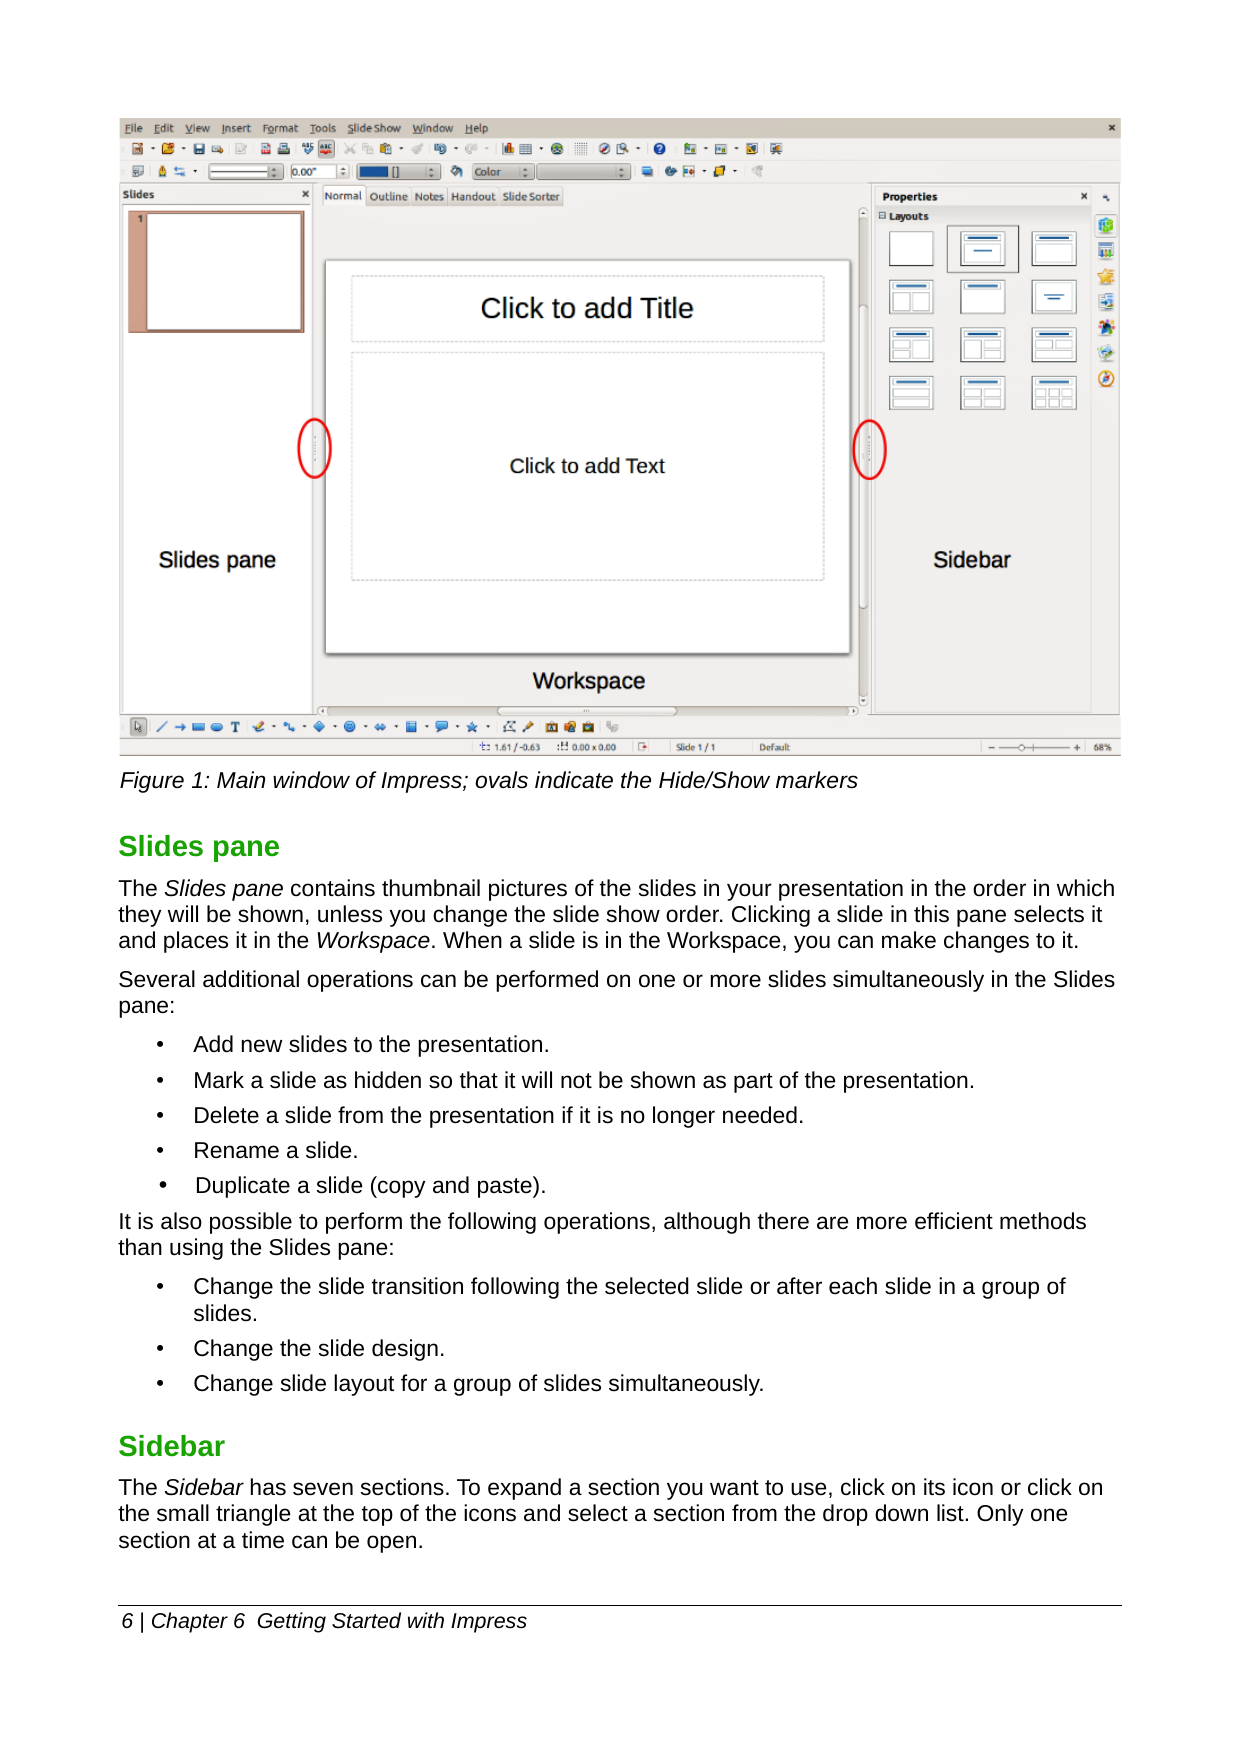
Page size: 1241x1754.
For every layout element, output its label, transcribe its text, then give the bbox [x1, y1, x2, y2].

list Change slide layout for a group of slides simultaneously. [156, 1370, 1122, 1396]
text Figure 1: Main window of Impress; ovals indicate the Hide/Show markers [119, 767, 1121, 794]
list Duplicate a slide (copy and paste). [156, 1172, 1122, 1199]
subtitle Sidebar [118, 1429, 1122, 1462]
list Several additional operations can be performed on one or more slides simultaneously in the Slides pane: [118, 966, 1122, 1019]
subtitle Slides pane [118, 829, 1122, 863]
list Add new slides to the presentation. [156, 1031, 1122, 1058]
text The Sidebar has seven sections. To expand a section you want to use, click on its icon or click on the small triangle at the top of the icons and select a section from the drop down list. Only one section at a time can be open. [118, 1474, 1122, 1553]
list It is also possible to perform the following operations, although there are more efficient methods than using the Slides pane: [118, 1208, 1122, 1261]
text The Slides pane contains thumbnail pictures of the slides in your presentation in the order in which they will be shown, unless you change the slide show order. Clicking a slide in this pane selects it and places it in the Workspace. When a slide is in the Workspace, you can make changes to it. [118, 874, 1122, 954]
picture [119, 118, 1121, 756]
list Mark a slide as hidden so that it will not be shown as part of the presentation. [156, 1067, 1122, 1093]
list Rename a slide. [156, 1137, 1122, 1163]
list Delete a slide from the presentation if it is no longer needed. [156, 1102, 1122, 1128]
list Change the slide design. [156, 1335, 1122, 1361]
list Change the slide transition following the selected slide or after each slide in a group of slides. [156, 1273, 1122, 1326]
